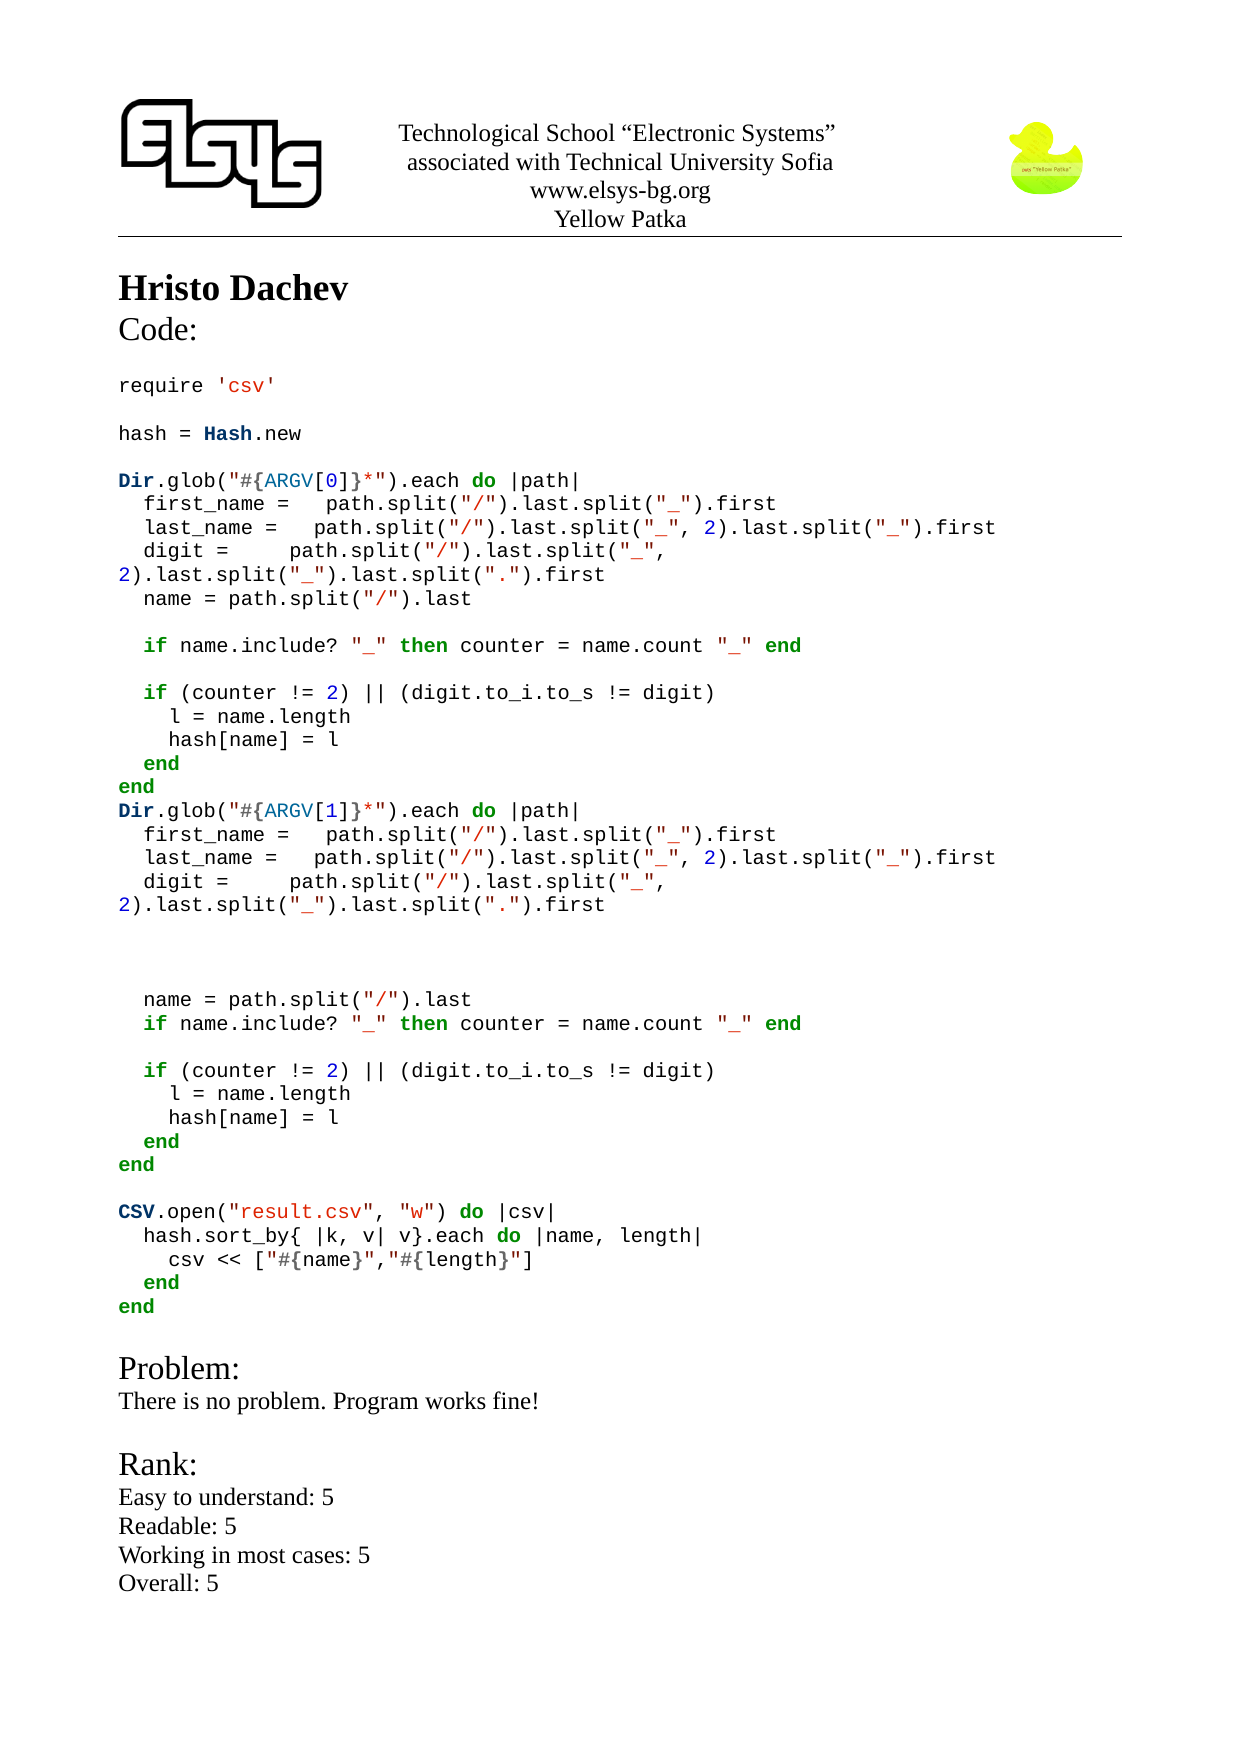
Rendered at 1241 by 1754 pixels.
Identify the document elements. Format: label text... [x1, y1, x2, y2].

text hash.sort_by{ |k, v| v}.each do |name, length| [118, 1225, 1122, 1248]
text require 'csv' [118, 376, 1122, 399]
text hash = Hash.new [118, 423, 1122, 446]
text digit = path.split("/").last.split("_", 2).last.split("_").last.split(".").first [118, 540, 1122, 587]
text Hristo Dachev [118, 266, 1122, 309]
text csv << ["#{name}","#{length}"] [118, 1248, 1122, 1272]
text Dir.glob("#{ARGV[1]}*").each do |path| [118, 800, 1122, 823]
text Code: [118, 309, 1122, 347]
text end [118, 1272, 1122, 1296]
text There is no problem. Program works fine! [118, 1386, 1122, 1415]
text end [118, 777, 1122, 800]
text end [118, 1296, 1122, 1319]
text Working in most cases: 5 [118, 1540, 1122, 1568]
text if name.include? "_" then counter = name.count "_" end [118, 635, 1122, 658]
text name = path.split("/").last [118, 989, 1122, 1012]
text CSV.open("result.csv", "w") do |csv| [118, 1201, 1122, 1225]
text if (counter != 2) || (digit.to_i.to_s != digit) [118, 682, 1122, 706]
text Easy to understand: 5 [118, 1482, 1122, 1511]
text if (counter != 2) || (digit.to_i.to_s != digit) [118, 1060, 1122, 1083]
text first_name = path.split("/").last.split("_").first [118, 823, 1122, 847]
text Rank: [118, 1444, 1122, 1482]
text end [118, 1131, 1122, 1154]
text Readable: 5 [118, 1511, 1122, 1540]
text last_name = path.split("/").last.split("_", 2).last.split("_").first [118, 847, 1122, 871]
text end [118, 1154, 1122, 1178]
picture [121, 99, 322, 208]
text Dir.glob("#{ARGV[0]}*").each do |path| [118, 470, 1122, 493]
text hash[name] = l [118, 1107, 1122, 1131]
text l = name.length [118, 706, 1122, 729]
text Overall: 5 [118, 1568, 1122, 1597]
text name = path.split("/").last [118, 587, 1122, 611]
picture [972, 84, 1119, 232]
text l = name.length [118, 1083, 1122, 1107]
text if name.include? "_" then counter = name.count "_" end [118, 1012, 1122, 1036]
text Problem: [118, 1348, 1122, 1386]
text hash[name] = l [118, 729, 1122, 753]
text first_name = path.split("/").last.split("_").first [118, 493, 1122, 517]
text end [118, 753, 1122, 777]
text digit = path.split("/").last.split("_", 2).last.split("_").last.split(".").first [118, 871, 1122, 918]
text last_name = path.split("/").last.split("_", 2).last.split("_").first [118, 517, 1122, 540]
